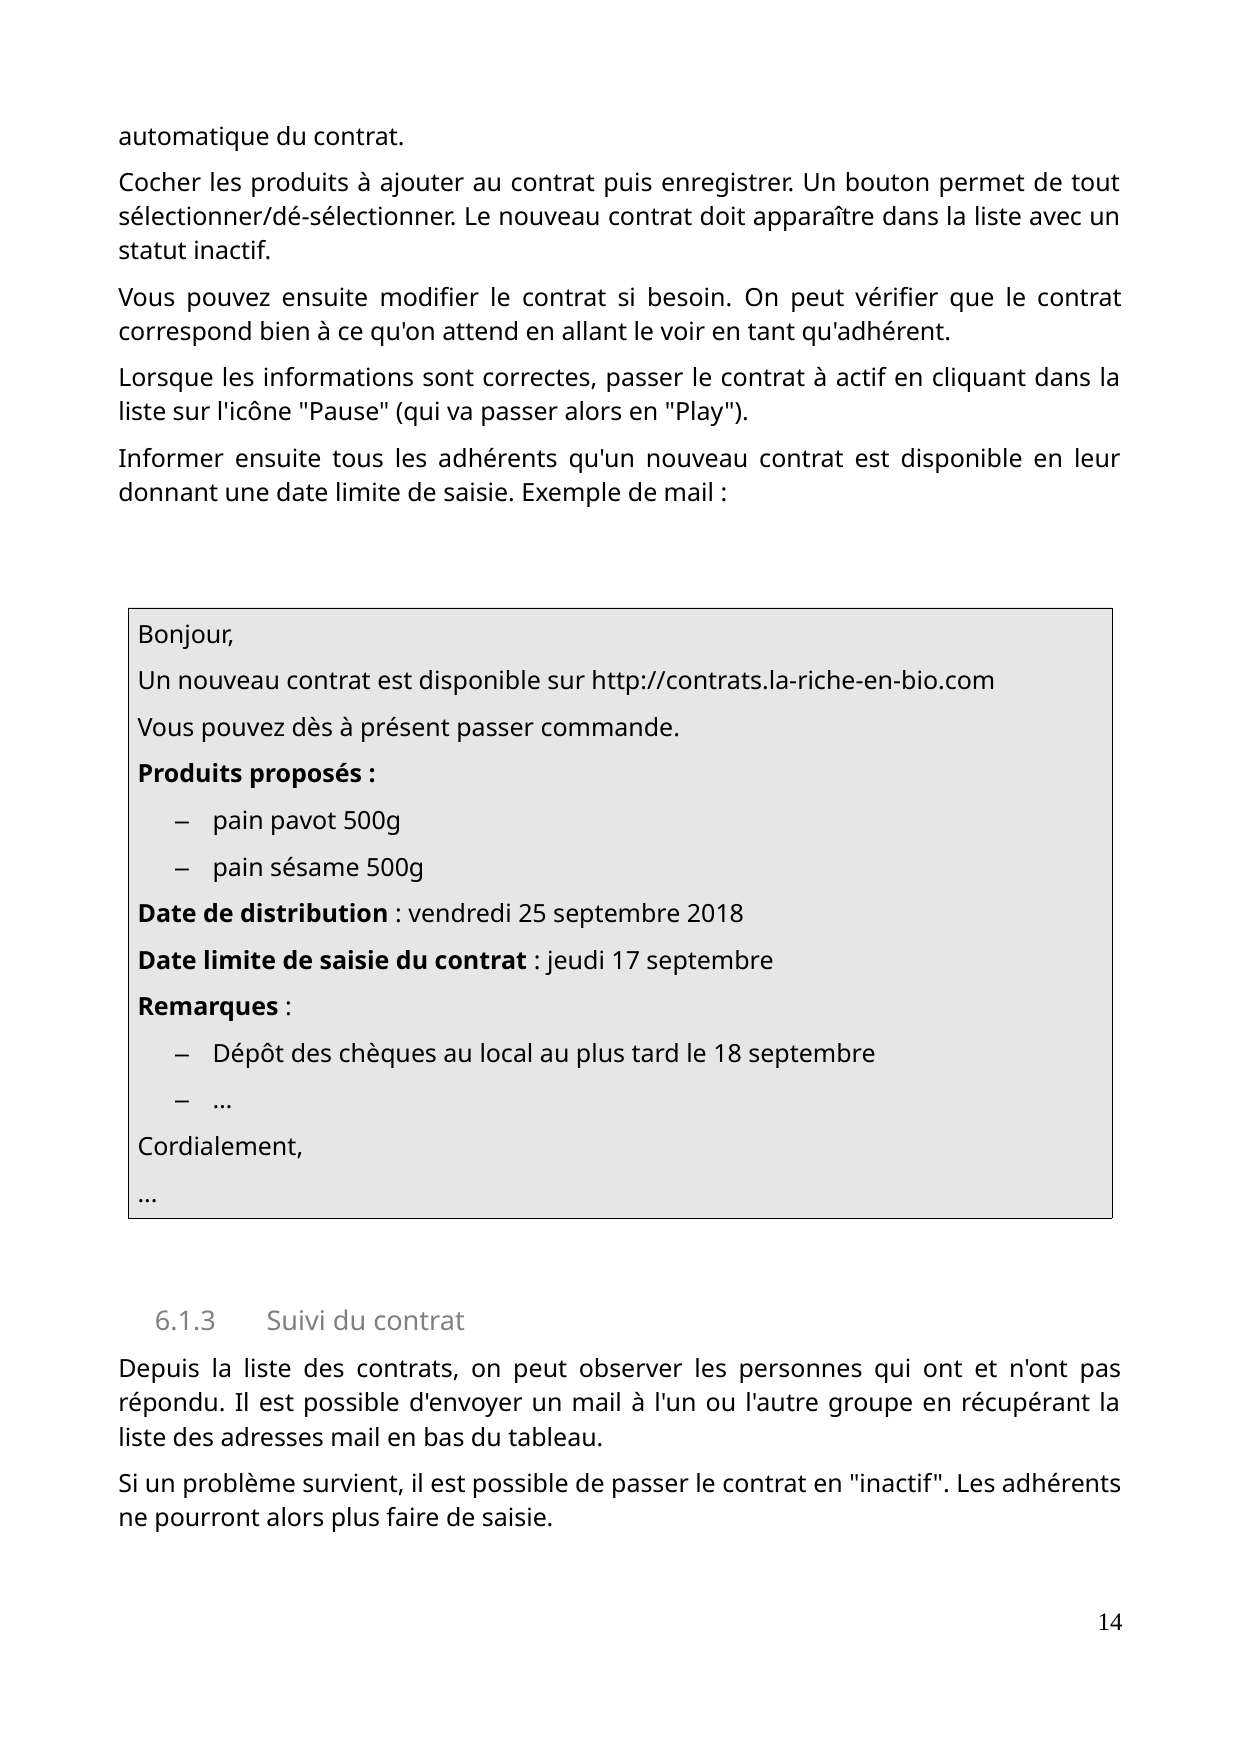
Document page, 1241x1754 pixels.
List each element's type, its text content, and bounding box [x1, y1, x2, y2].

text Bonjour, [137, 616, 1103, 651]
list pain pavot 500g [175, 803, 1103, 837]
text Vous pouvez ensuite modifier le contrat si besoin. On peut vérifier que le contrat correspond bien à ce qu'on attend en allant le voir en tant qu'adhérent. [118, 279, 1122, 347]
text Produits proposés : [137, 756, 1103, 790]
text Lorsque les informations sont correctes, passer le contrat à actif en cliquant dans la liste sur l'icône "Pause" (qui va passer alors en "Play"). [118, 360, 1122, 428]
text automatique du contrat. [118, 118, 1122, 152]
text Date limite de saisie du contrat : jeudi 17 septembre [137, 942, 1103, 976]
text Si un problème survient, il est possible de passer le contrat en "inactif". Les adhérents ne pourront alors plus faire de saisie. [118, 1466, 1122, 1534]
text Date de distribution : vendredi 25 septembre 2018 [137, 896, 1103, 930]
text Vous pouvez dès à présent passer commande. [137, 709, 1103, 744]
text ... [137, 1175, 1103, 1209]
text Un nouveau contrat est disponible sur http://contrats.la-riche-en-bio.com [137, 663, 1103, 697]
text Cordialement, [137, 1129, 1103, 1163]
subtitle Suivi du contrat [148, 1302, 1122, 1338]
text Depuis la liste des contrats, on peut observer les personnes qui ont et n'ont pas répondu. Il est possible d'envoyer un mail à l'un ou l'autre groupe en récupérant la liste des adresses mail en bas du tableau. [118, 1351, 1122, 1453]
text Informer ensuite tous les adhérents qu'un nouveau contrat est disponible en leur donnant une date limite de saisie. Exemple de mail : [118, 441, 1122, 509]
list pain sésame 500g [175, 849, 1103, 883]
list … [175, 1082, 1103, 1116]
text Remarques : [137, 989, 1103, 1023]
list Dépôt des chèques au local au plus tard le 18 septembre [175, 1036, 1103, 1069]
text Cocher les produits à ajouter au contrat puis enregistrer. Un bouton permet de tout sélectionner/dé-sélectionner. Le nouveau contrat doit apparaître dans la liste avec un statut inactif. [118, 165, 1122, 267]
